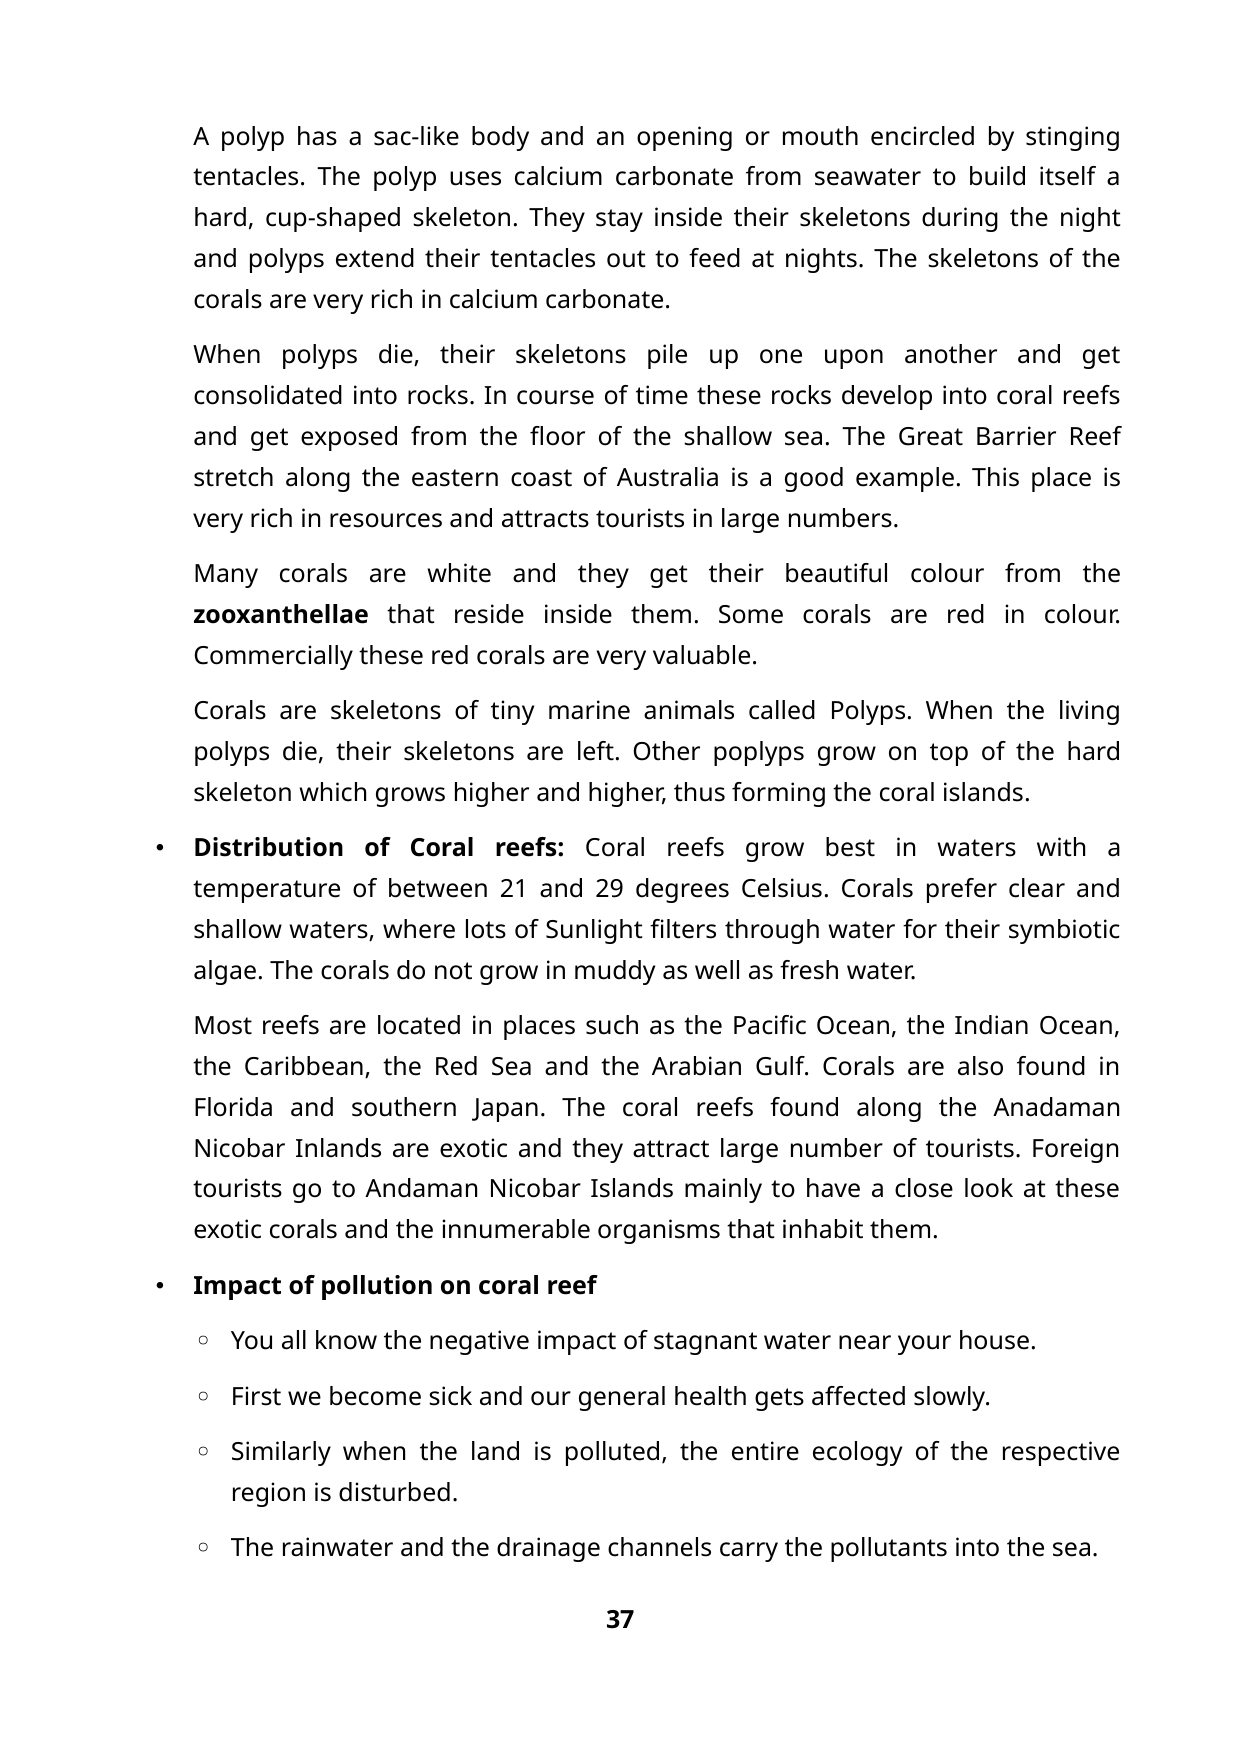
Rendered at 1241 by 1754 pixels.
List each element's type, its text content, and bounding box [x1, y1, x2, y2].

list Impact of pollution on coral reef [156, 1267, 1122, 1301]
list Many corals are white and they get their beautiful colour from the zooxanthellae that reside inside them. Some corals are red in colour. Commercially these red corals are very valuable. [156, 556, 1122, 671]
list Distribution of Coral reefs: Coral reefs grow best in waters with a temperature of between 21 and 29 degrees Celsius. Corals prefer clear and shallow waters, where lots of Sunlight filters through water for their symbiotic algae. The corals do not grow in muddy as well as fresh water. [156, 830, 1122, 986]
list You all know the negative impact of stagnant water near your house. [193, 1323, 1122, 1357]
list The rainwater and the drainage channels carry the pollutants into the sea. [193, 1530, 1122, 1564]
list A polyp has a sac-like body and an opening or mouth encircled by stinging tentacles. The polyp uses calcium carbonate from seawater to build itself a hard, cup-shaped skeleton. They stay inside their skeletons during the night and polyps extend their tentacles out to feed at nights. The skeletons of the corals are very rich in calcium carbonate. [156, 118, 1122, 316]
list Corals are skeletons of tiny marine animals called Polyps. When the living polyps die, their skeletons are left. Other poplyps grow on top of the hard skeleton which grows higher and higher, thus forming the coral islands. [156, 693, 1122, 808]
list Similarly when the land is polluted, the entire ecology of the respective region is disturbed. [193, 1433, 1122, 1508]
list Most reefs are located in places such as the Pacific Ocean, the Indian Ocean, the Caribbean, the Red Sea and the Arabian Gulf. Corals are also found in Florida and southern Japan. The coral reefs found along the Anadaman Nicobar Inlands are exotic and they attract large number of tourists. Foreign tourists go to Andaman Nicobar Islands mainly to have a close look at these exotic corals and the innumerable organisms that inhabit them. [156, 1008, 1122, 1246]
list When polyps die, their skeletons pile up one upon another and get consolidated into rocks. In course of time these rocks develop into coral reefs and get exposed from the floor of the shallow sea. The Great Barrier Reef stretch along the eastern coast of Australia is a good example. This place is very rich in resources and attracts tourists in large numbers. [156, 337, 1122, 534]
list First we become sick and our general health gets affected slowly. [193, 1378, 1122, 1412]
